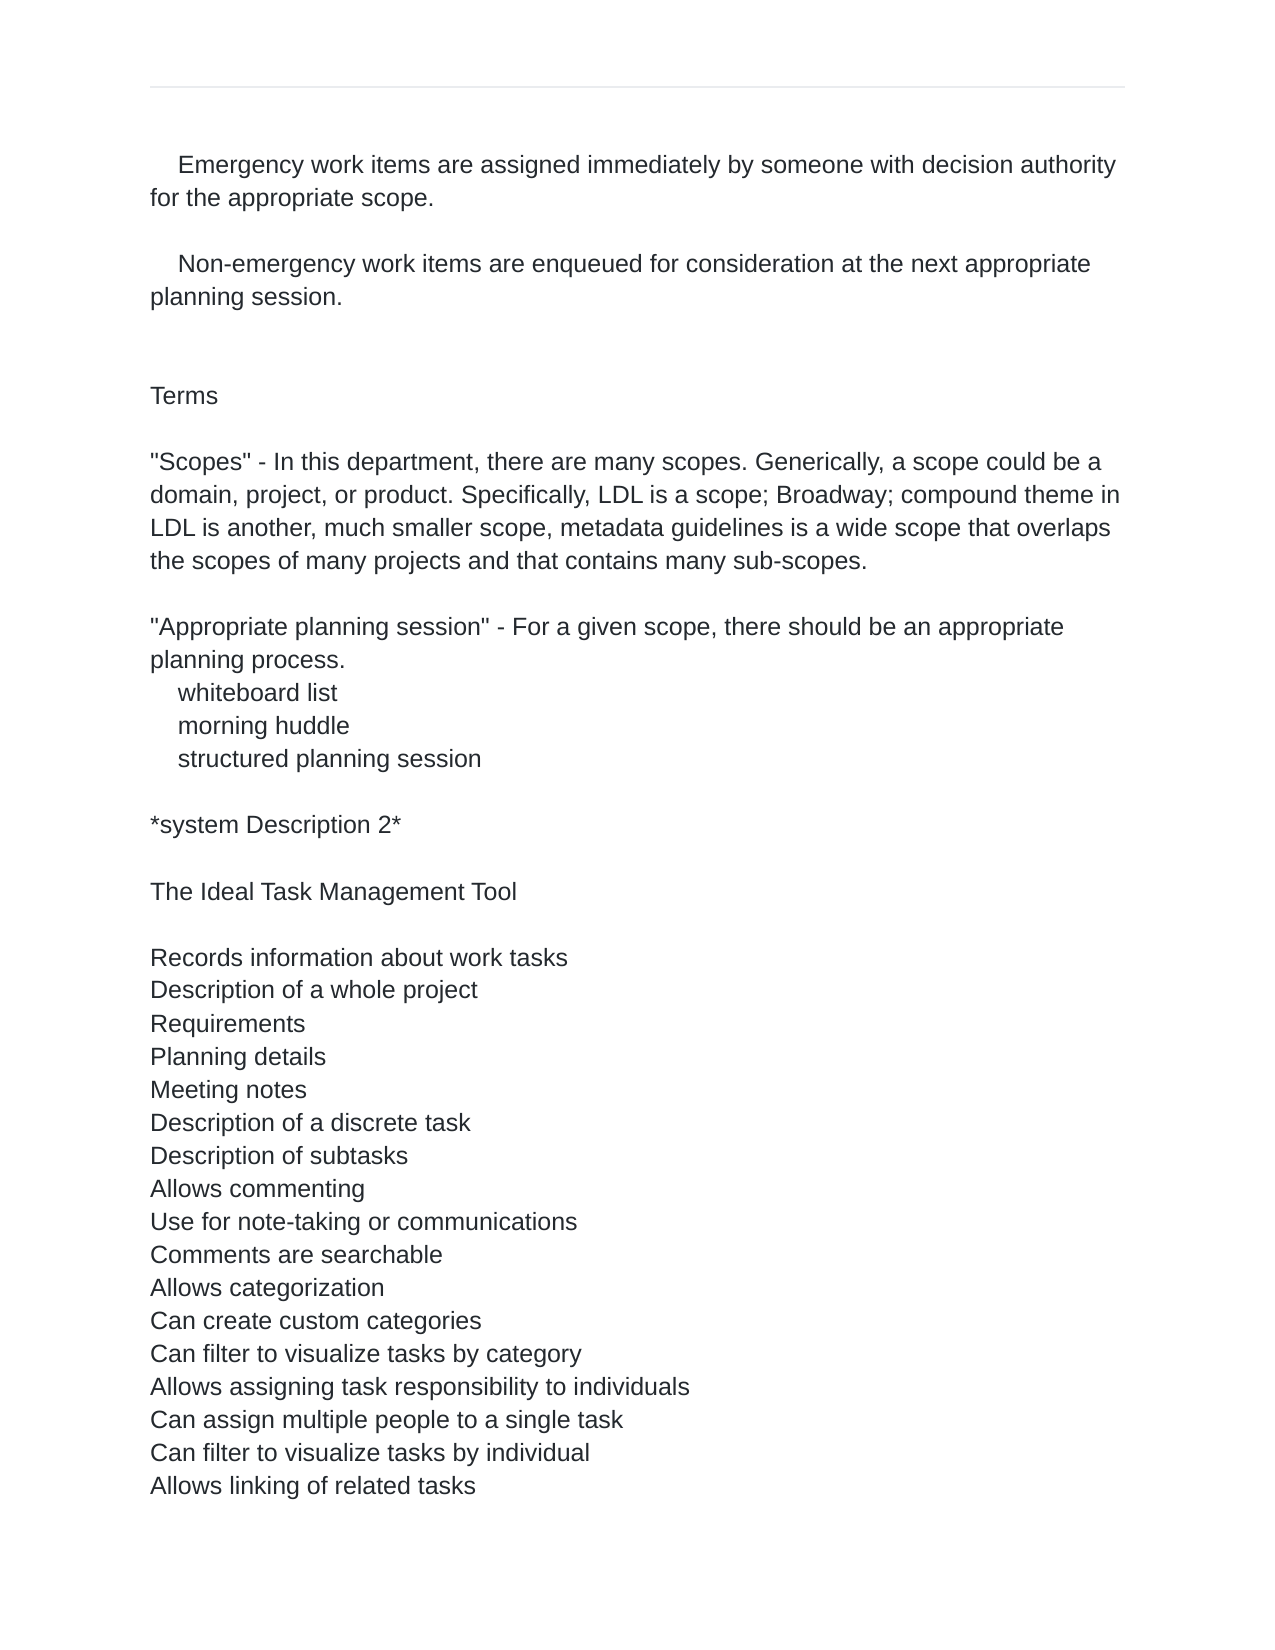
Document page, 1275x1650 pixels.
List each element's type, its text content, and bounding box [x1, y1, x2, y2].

text Planning details [150, 1042, 1125, 1070]
text "Scopes" - In this department, there are many scopes. Generically, a scope could be a domain, project, or product. Specifically, LDL is a scope; Broadway; compound theme in LDL is another, much smaller scope, metadata guidelines is a wide scope that overlaps the scopes of many projects and that contains many sub-scopes. [150, 447, 1125, 575]
text Description of a discrete task [150, 1108, 1125, 1136]
text Can create custom categories [150, 1306, 1125, 1334]
text Allows categorization [150, 1273, 1125, 1301]
text Terms [150, 381, 1125, 410]
text morning huddle [150, 711, 1125, 740]
text Non-emergency work items are enqueued for consideration at the next appropriate planning session. [150, 249, 1125, 311]
text Emergency work items are assigned immediately by someone with decision authority for the appropriate scope. [150, 150, 1125, 212]
text Comments are searchable [150, 1240, 1125, 1268]
text Requirements [150, 1008, 1125, 1037]
text Allows commenting [150, 1174, 1125, 1202]
text The Ideal Task Management Tool [150, 876, 1125, 905]
text *system Description 2* [150, 810, 1125, 839]
text "Appropriate planning session" - For a given scope, there should be an appropriate planning process. [150, 612, 1125, 674]
text Use for note-taking or communications [150, 1207, 1125, 1235]
text Description of a whole project [150, 976, 1125, 1004]
text Description of subtasks [150, 1141, 1125, 1169]
text Can filter to visualize tasks by individual [150, 1438, 1125, 1467]
text whiteboard list [150, 678, 1125, 707]
text Records information about work tasks [150, 942, 1125, 971]
text Allows assigning task responsibility to individuals [150, 1372, 1125, 1401]
text Allows linking of related tasks [150, 1471, 1125, 1499]
text Can filter to visualize tasks by category [150, 1339, 1125, 1367]
text structured planning session [150, 744, 1125, 773]
text Can assign multiple people to a single task [150, 1405, 1125, 1433]
text Meeting notes [150, 1074, 1125, 1103]
